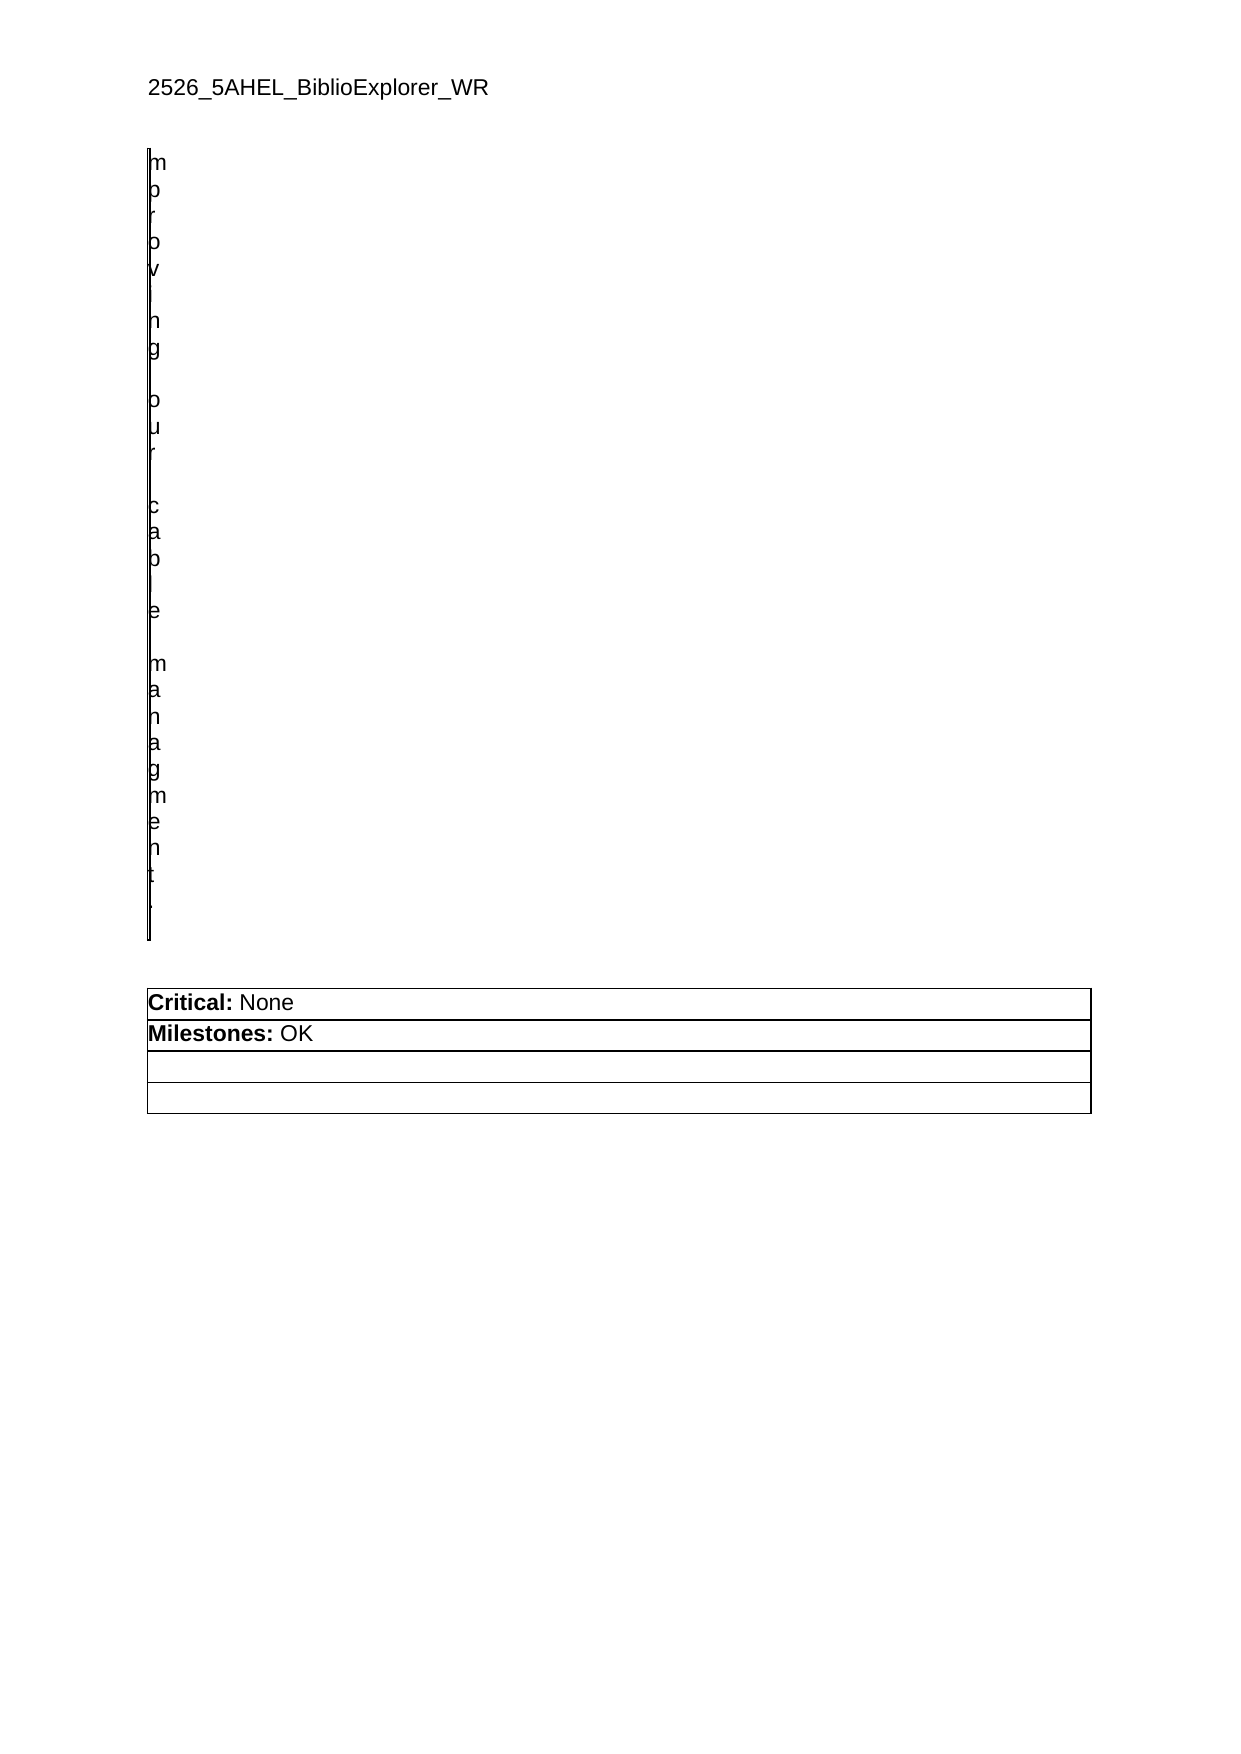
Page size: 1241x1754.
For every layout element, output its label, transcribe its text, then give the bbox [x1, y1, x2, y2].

table_cell [148, 1083, 1090, 1113]
table_header Critical: None [148, 989, 1090, 1019]
table_cell Milestones: OK [148, 1021, 1090, 1050]
table_cell [148, 1052, 1090, 1081]
